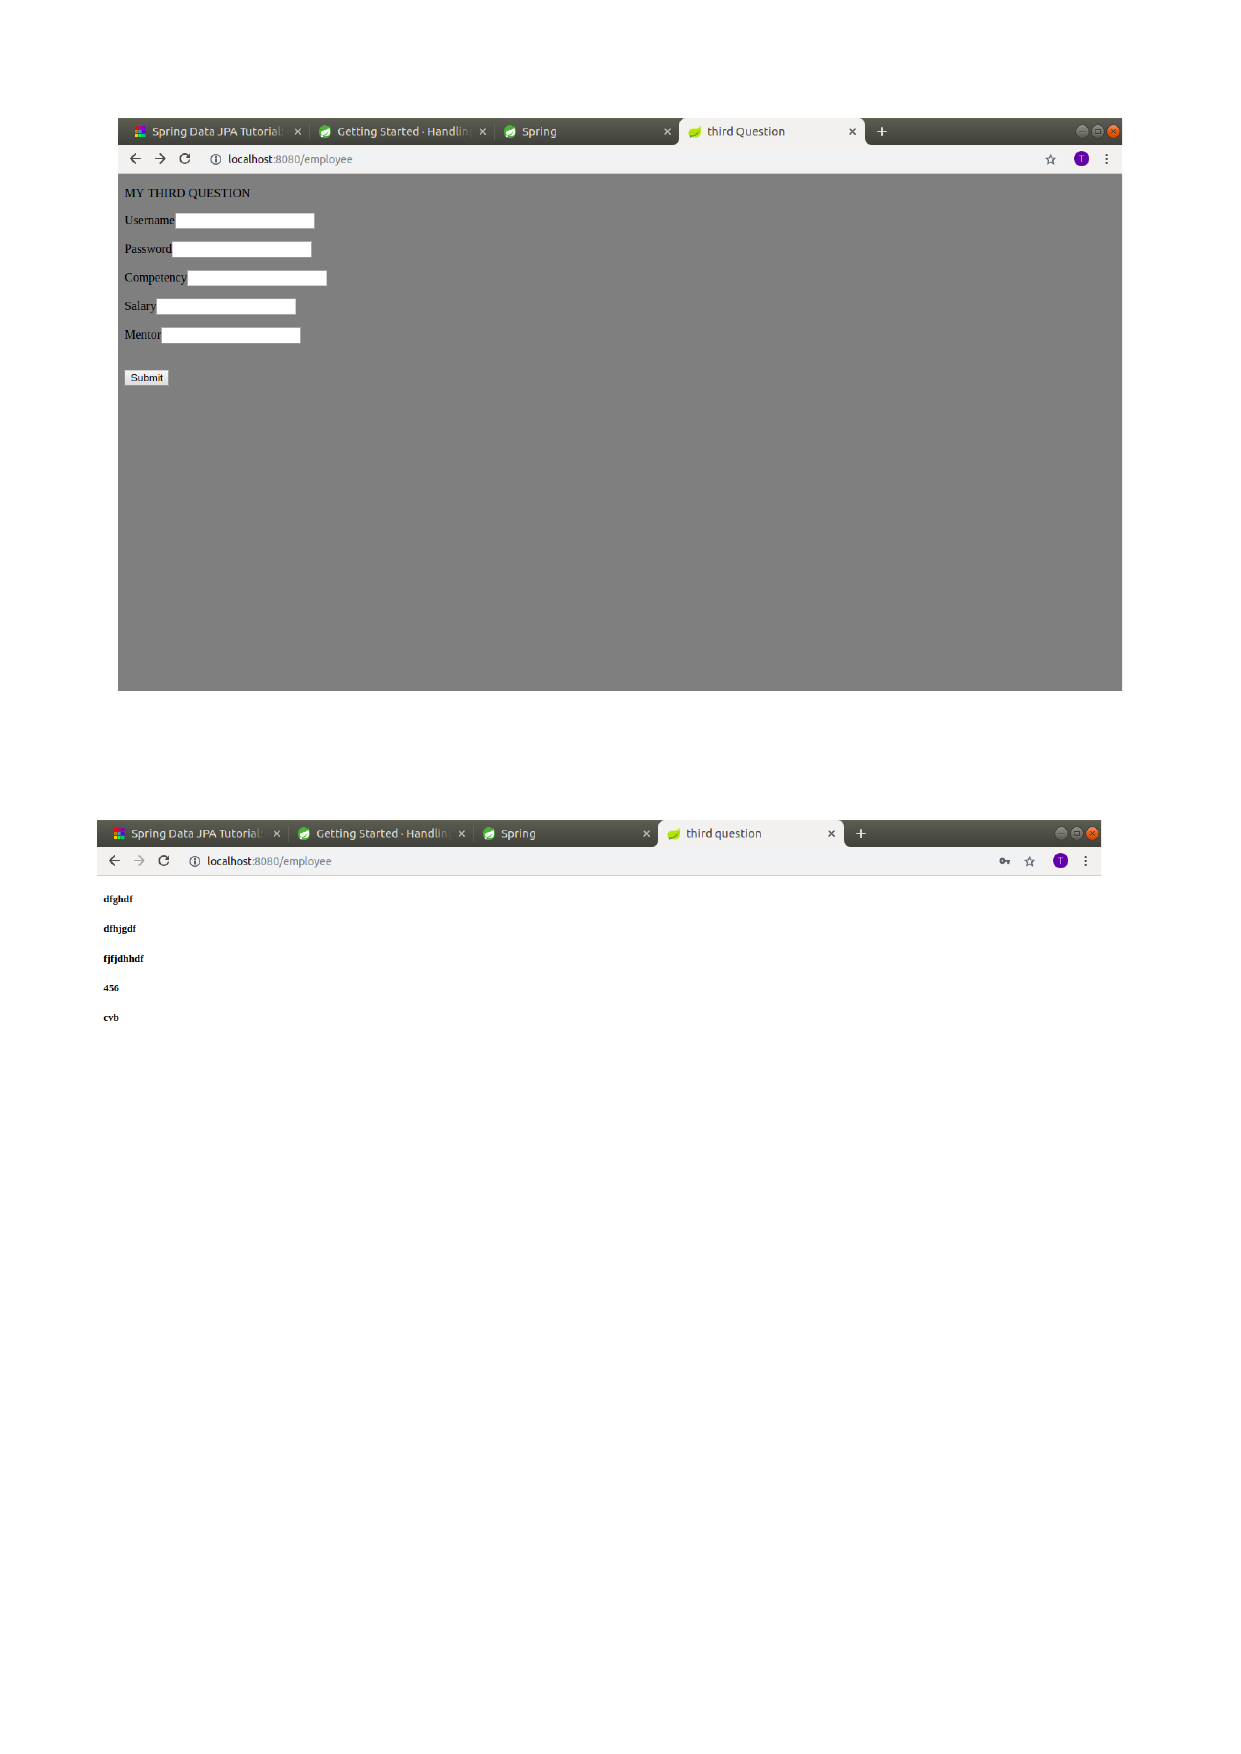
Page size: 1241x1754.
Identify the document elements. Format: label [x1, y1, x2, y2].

picture [118, 118, 1123, 691]
picture [97, 820, 1102, 1393]
